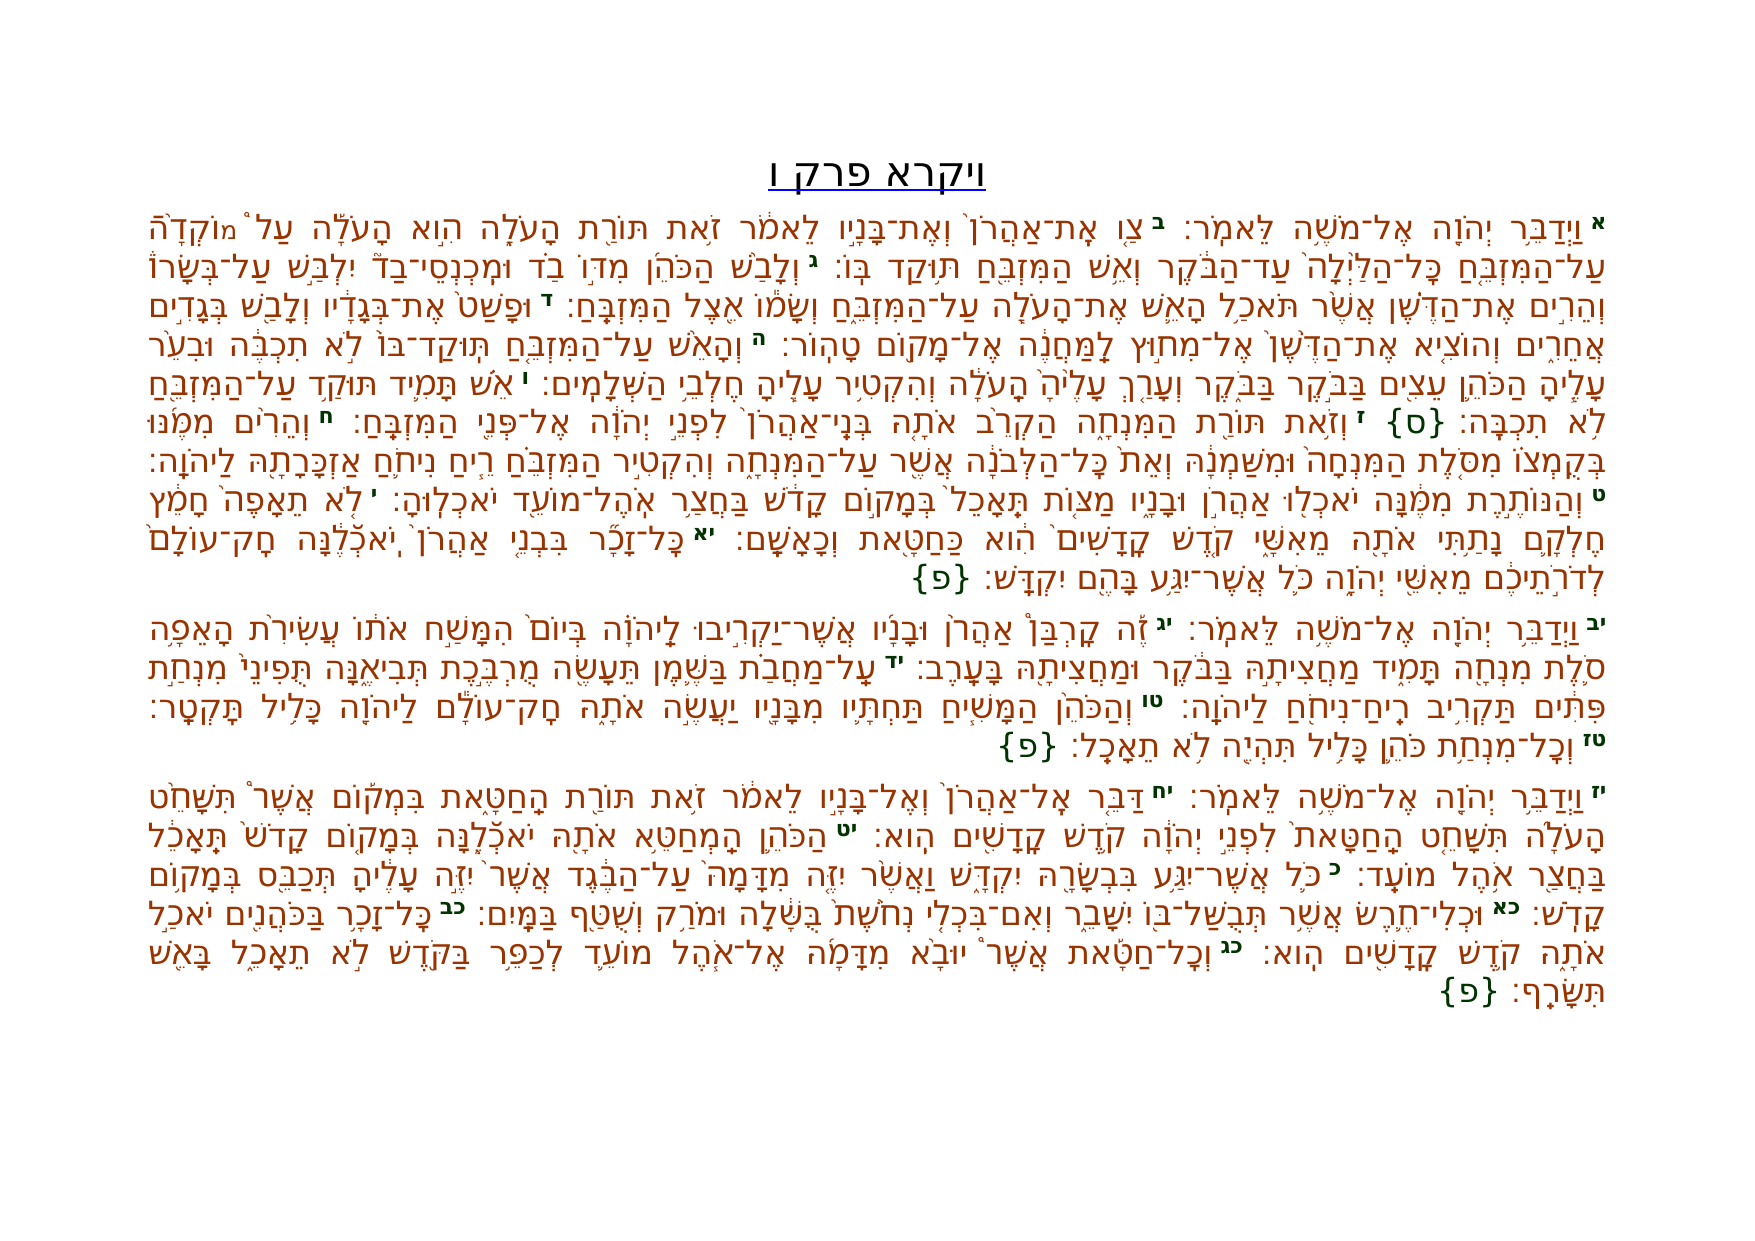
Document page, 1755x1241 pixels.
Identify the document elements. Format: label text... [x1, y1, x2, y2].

text ויקרא פרק ו [148, 148, 1606, 196]
text א וַיְדַבֵּ֥ר יְהֹוָ֖ה אֶל־מֹשֶׁ֥ה לֵּאמֹֽר׃ ב צַ֤ו אֶֽת־אַהֲרֹן֙ וְאֶת־בָּנָ֣יו לֵאמֹ֔ר זֹ֥את תּוֹרַ֖ת הָעֹלָ֑ה הִ֣וא הָעֹלָ֡ה עַל֩ מוֹקְדָ֨הֿ עַל־הַמִּזְבֵּ֤חַ כׇּל־הַלַּ֙יְלָה֙ עַד־הַבֹּ֔קֶר וְאֵ֥שׁ הַמִּזְבֵּ֖חַ תּ֥וּקַד בּֽוֹ׃ ג וְלָבַ֨שׁ הַכֹּהֵ֜ן מִדּ֣וֹ בַ֗ד וּמִֽכְנְסֵי־בַד֮ יִלְבַּ֣שׁ עַל־בְּשָׂרוֹ֒ וְהֵרִ֣ים אֶת־הַדֶּ֗שֶׁן אֲשֶׁ֨ר תֹּאכַ֥ל הָאֵ֛שׁ אֶת־הָעֹלָ֖ה עַל־הַמִּזְבֵּ֑חַ וְשָׂמ֕וֹ אֵ֖צֶל הַמִּזְבֵּֽחַ׃ ד וּפָשַׁט֙ אֶת־בְּגָדָ֔יו וְלָבַ֖שׁ בְּגָדִ֣ים אֲחֵרִ֑ים וְהוֹצִ֤יא אֶת־הַדֶּ֙שֶׁן֙ אֶל־מִח֣וּץ לַֽמַּחֲנֶ֔ה אֶל־מָק֖וֹם טָהֽוֹר׃ ה וְהָאֵ֨שׁ עַל־הַמִּזְבֵּ֤חַ תּֽוּקַד־בּוֹ֙ לֹ֣א תִכְבֶּ֔ה וּבִעֵ֨ר עָלֶ֧יהָ הַכֹּהֵ֛ן עֵצִ֖ים בַּבֹּ֣קֶר בַּבֹּ֑קֶר וְעָרַ֤ךְ עָלֶ֙יהָ֙ הָֽעֹלָ֔ה וְהִקְטִ֥יר עָלֶ֖יהָ חֶלְבֵ֥י הַשְּׁלָמִֽים׃ ו אֵ֗שׁ תָּמִ֛יד תּוּקַ֥ד עַל־הַמִּזְבֵּ֖חַ לֹ֥א תִכְבֶּֽה׃ {ס} ז וְזֹ֥את תּוֹרַ֖ת הַמִּנְחָ֑ה הַקְרֵ֨ב אֹתָ֤הּ בְּנֵֽי־אַהֲרֹן֙ לִפְנֵ֣י יְהֹוָ֔ה אֶל־פְּנֵ֖י הַמִּזְבֵּֽחַ׃ ח וְהֵרִ֨ים מִמֶּ֜נּוּ בְּקֻמְצ֗וֹ מִסֹּ֤לֶת הַמִּנְחָה֙ וּמִשַּׁמְנָ֔הּ וְאֵת֙ כׇּל־הַלְּבֹנָ֔ה אֲשֶׁ֖ר עַל־הַמִּנְחָ֑ה וְהִקְטִ֣יר הַמִּזְבֵּ֗חַ רֵ֧יחַ נִיחֹ֛חַ אַזְכָּרָתָ֖הּ לַיהֹוָֽה׃ ט וְהַנּוֹתֶ֣רֶת מִמֶּ֔נָּה יֹאכְל֖וּ אַהֲרֹ֣ן וּבָנָ֑יו מַצּ֤וֹת תֵּֽאָכֵל֙ בְּמָק֣וֹם קָדֹ֔שׁ בַּחֲצַ֥ר אֹֽהֶל־מוֹעֵ֖ד יֹאכְלֽוּהָ׃ י לֹ֤א תֵאָפֶה֙ חָמֵ֔ץ חֶלְקָ֛ם נָתַ֥תִּי אֹתָ֖הּ מֵאִשָּׁ֑י קֹ֤דֶשׁ קׇֽדָשִׁים֙ הִ֔וא כַּחַטָּ֖את וְכָאָשָֽׁם׃ יא כׇּל־זָכָ֞ר בִּבְנֵ֤י אַהֲרֹן֙ יֹֽאכְﬞלֶ֔נָּה חׇק־עוֹלָם֙ לְדֹרֹ֣תֵיכֶ֔ם מֵאִשֵּׁ֖י יְהֹוָ֑ה כֹּ֛ל אֲשֶׁר־יִגַּ֥ע בָּהֶ֖ם יִקְדָּֽשׁ׃ {פ} [148, 209, 1606, 597]
text יב וַיְדַבֵּ֥ר יְהֹוָ֖ה אֶל־מֹשֶׁ֥ה לֵּאמֹֽר׃ יג זֶ֡ה קׇרְבַּן֩ אַהֲרֹ֨ן וּבָנָ֜יו אֲשֶׁר־יַקְרִ֣יבוּ לַֽיהֹוָ֗ה בְּיוֹם֙ הִמָּשַׁ֣ח אֹת֔וֹ עֲשִׂירִ֨ת הָאֵפָ֥ה סֹ֛לֶת מִנְחָ֖ה תָּמִ֑יד מַחֲצִיתָ֣הּ בַּבֹּ֔קֶר וּמַחֲצִיתָ֖הּ בָּעָֽרֶב׃ יד עַֽל־מַחֲבַ֗ת בַּשֶּׁ֛מֶן תֵּעָשֶׂ֖ה מֻרְבֶּ֣כֶת תְּבִיאֶ֑נָּה תֻּפִינֵי֙ מִנְחַ֣ת פִּתִּ֔ים תַּקְרִ֥יב רֵֽיחַ־נִיחֹ֖חַ לַיהֹוָֽה׃ טו וְהַכֹּהֵ֨ן הַמָּשִׁ֧יחַ תַּחְתָּ֛יו מִבָּנָ֖יו יַעֲשֶׂ֣ה אֹתָ֑הּ חׇק־עוֹלָ֕ם לַיהֹוָ֖ה כָּלִ֥יל תׇּקְטָֽר׃ טז וְכׇל־מִנְחַ֥ת כֹּהֵ֛ן כָּלִ֥יל תִּהְיֶ֖ה לֹ֥א תֵאָכֵֽל׃ {פ} [148, 610, 1606, 765]
text יז וַיְדַבֵּ֥ר יְהֹוָ֖ה אֶל־מֹשֶׁ֥ה לֵּאמֹֽר׃ יח דַּבֵּ֤ר אֶֽל־אַהֲרֹן֙ וְאֶל־בָּנָ֣יו לֵאמֹ֔ר זֹ֥את תּוֹרַ֖ת הַֽחַטָּ֑את בִּמְק֡וֹם אֲשֶׁר֩ תִּשָּׁחֵ֨ט הָעֹלָ֜ה תִּשָּׁחֵ֤ט הַֽחַטָּאת֙ לִפְנֵ֣י יְהֹוָ֔ה קֹ֥דֶשׁ קׇֽדָשִׁ֖ים הִֽוא׃ יט הַכֹּהֵ֛ן הַֽמְחַטֵּ֥א אֹתָ֖הּ יֹאכְﬞלֶ֑נָּה בְּמָק֤וֹם קָדֹשׁ֙ תֵּֽאָכֵ֔ל בַּחֲצַ֖ר אֹ֥הֶל מוֹעֵֽד׃ כ כֹּ֛ל אֲשֶׁר־יִגַּ֥ע בִּבְשָׂרָ֖הּ יִקְדָּ֑שׁ וַאֲשֶׁ֨ר יִזֶּ֤ה מִדָּמָהּ֙ עַל־הַבֶּ֔גֶד אֲשֶׁר֙ יִזֶּ֣ה עָלֶ֔יהָ תְּכַבֵּ֖ס בְּמָק֥וֹם קָדֹֽשׁ׃ כא וּכְלִי־חֶ֛רֶשׂ אֲשֶׁ֥ר תְּבֻשַּׁל־בּ֖וֹ יִשָּׁבֵ֑ר וְאִם־בִּכְלִ֤י נְחֹ֙שֶׁת֙ בֻּשָּׁ֔לָה וּמֹרַ֥ק וְשֻׁטַּ֖ף בַּמָּֽיִם׃ כב כׇּל־זָכָ֥ר בַּכֹּהֲנִ֖ים יֹאכַ֣ל אֹתָ֑הּ קֹ֥דֶשׁ קׇֽדָשִׁ֖ים הִֽוא׃ כג וְכׇל־חַטָּ֡את אֲשֶׁר֩ יוּבָ֨א מִדָּמָ֜הּ אֶל־אֹ֧הֶל מוֹעֵ֛ד לְכַפֵּ֥ר בַּקֹּ֖דֶשׁ לֹ֣א תֵאָכֵ֑ל בָּאֵ֖שׁ תִּשָּׂרֵֽף׃ {פ} [148, 778, 1606, 1011]
